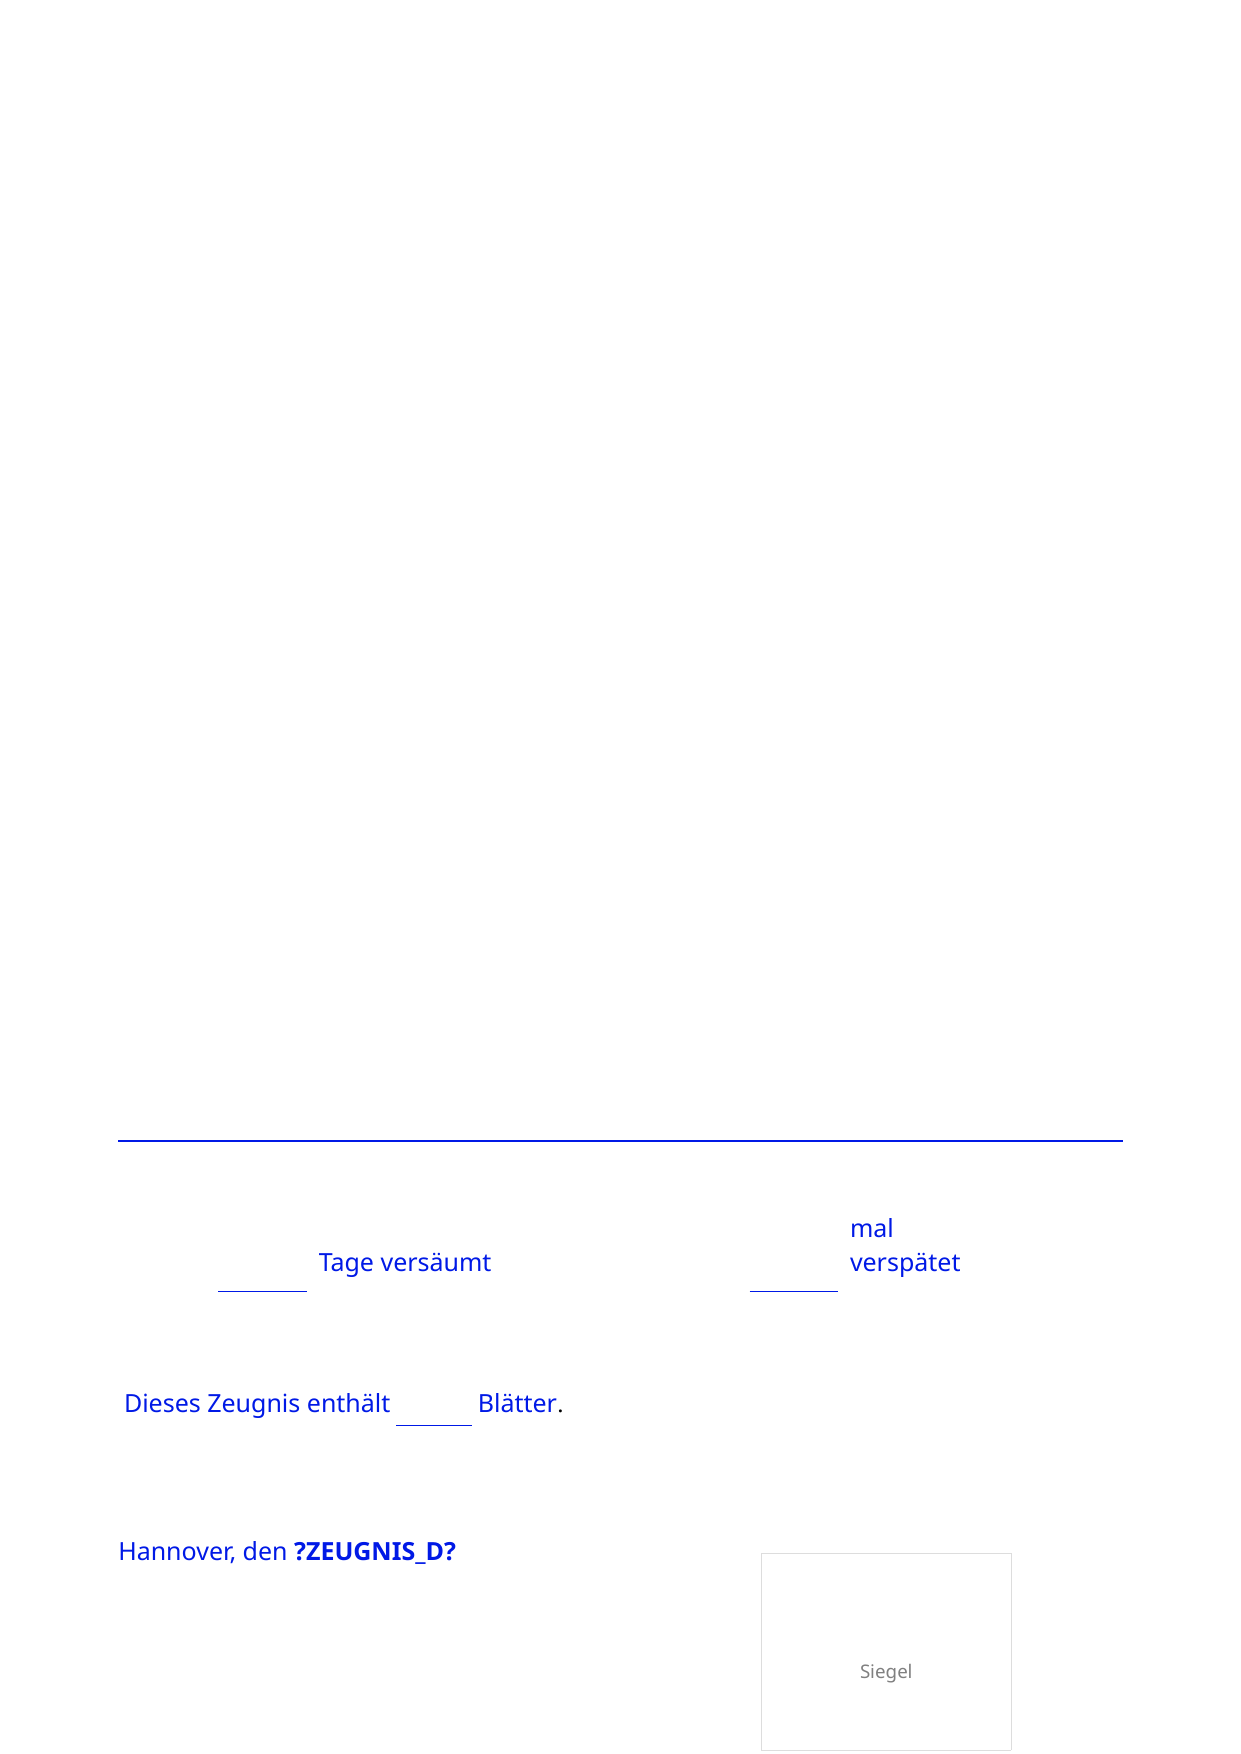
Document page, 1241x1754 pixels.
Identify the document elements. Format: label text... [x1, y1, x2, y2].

table_header [218, 1199, 307, 1291]
text Siegel [764, 1658, 1008, 1684]
text [762, 1554, 1011, 1750]
table_header [396, 1380, 472, 1425]
table_header Blätter. [472, 1380, 1123, 1425]
table_header [567, 1199, 749, 1291]
table_header [118, 1142, 1123, 1199]
table_header mal verspätet [838, 1199, 1022, 1291]
table_header Dieses Zeugnis enthält [118, 1380, 396, 1425]
text Hannover, den ?ZEUGNIS_D? [118, 1534, 1122, 1568]
table_header [750, 1199, 838, 1291]
table_header Tage versäumt [307, 1199, 567, 1291]
